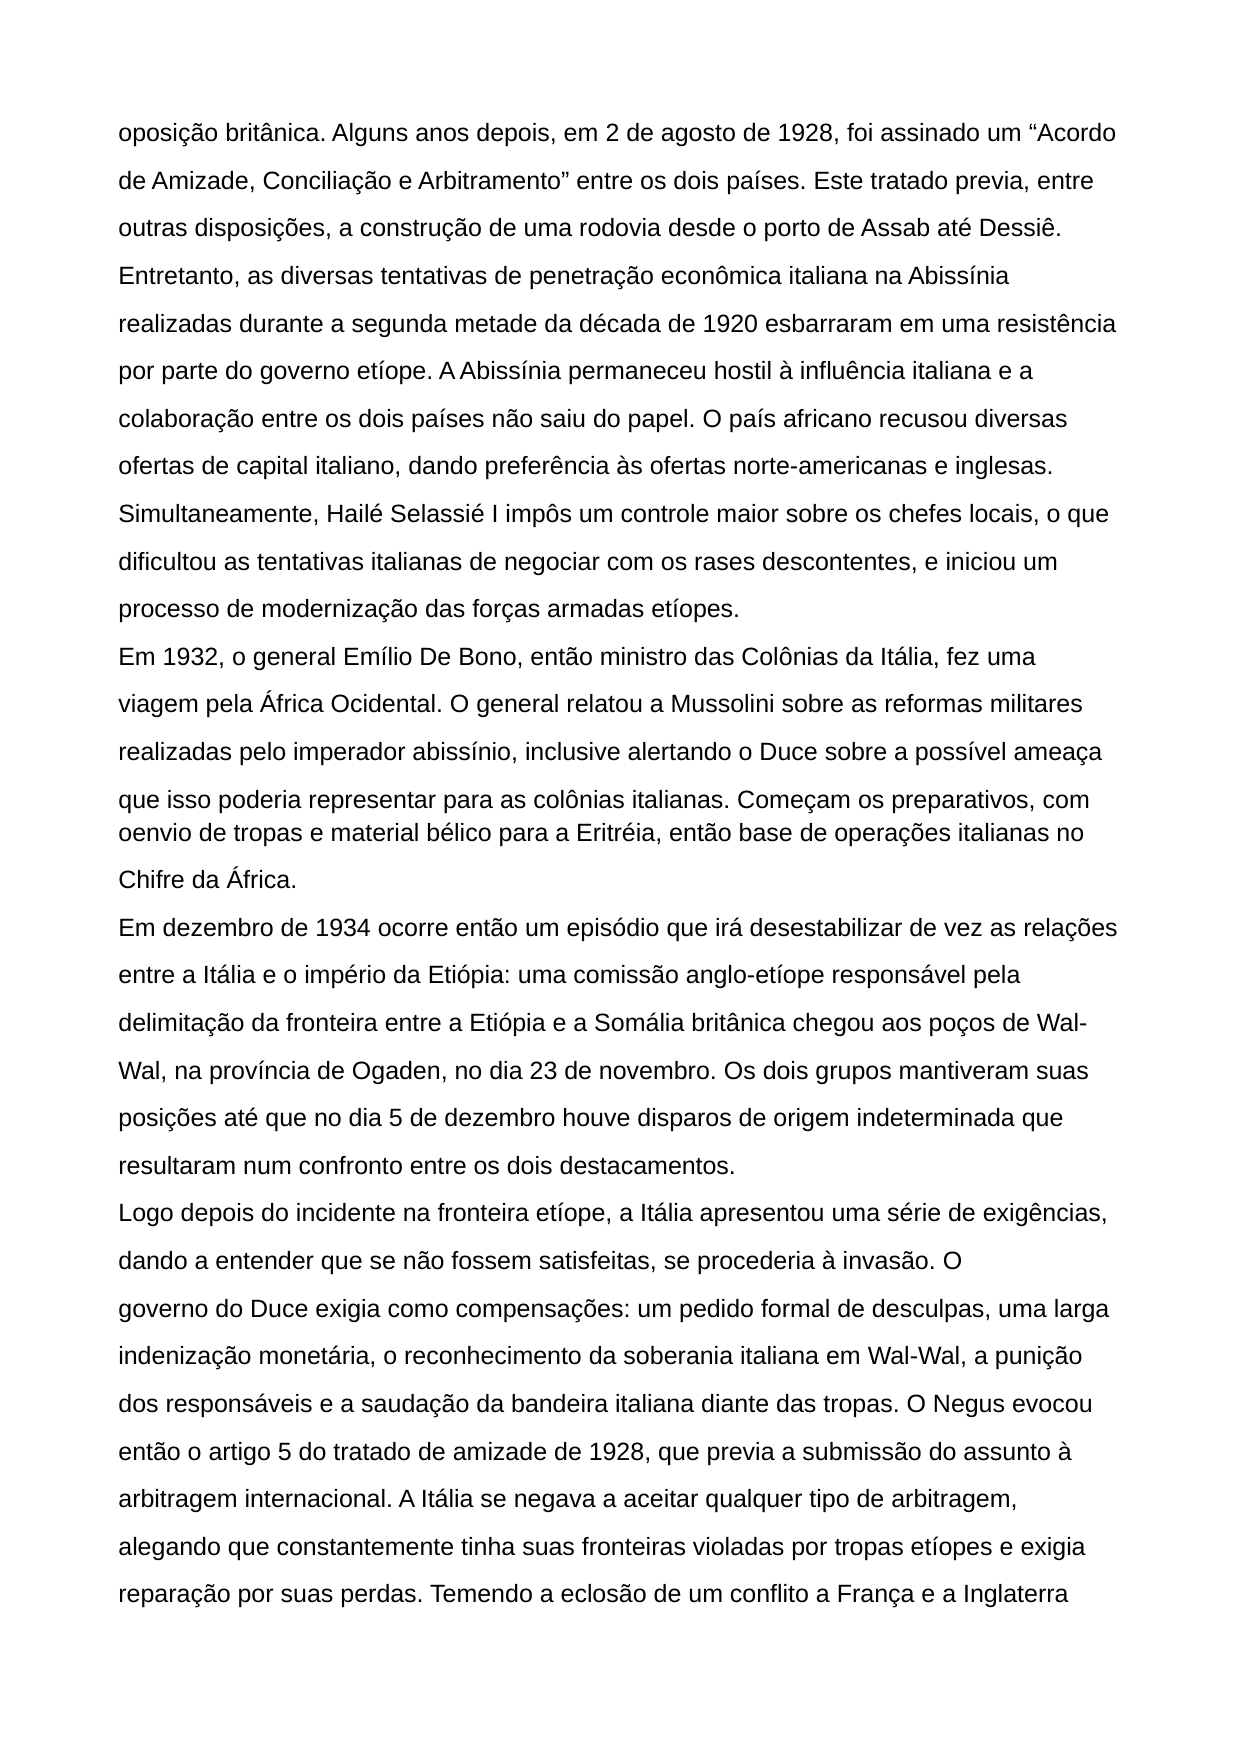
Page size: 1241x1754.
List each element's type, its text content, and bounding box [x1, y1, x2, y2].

subtitle resultaram num confronto entre os dois destacamentos. [118, 1151, 1122, 1179]
subtitle delimitação da fronteira entre a Etiópia e a Somália britânica chegou aos poços de Wal- [118, 1008, 1122, 1037]
subtitle Em dezembro de 1934 ocorre então um episódio que irá desestabilizar de vez as relações [118, 913, 1122, 942]
subtitle dificultou as tentativas italianas de negociar com os rases descontentes, e iniciou um [118, 547, 1122, 575]
subtitle Chifre da África. [118, 865, 1122, 894]
subtitle entre a Itália e o império da Etiópia: uma comissão anglo-etíope responsável pela [118, 960, 1122, 989]
subtitle arbitragem internacional. A Itália se negava a aceitar qualquer tipo de arbitragem, [118, 1484, 1122, 1513]
subtitle Entretanto, as diversas tentativas de penetração econômica italiana na Abissínia [118, 261, 1122, 290]
subtitle dos responsáveis e a saudação da bandeira italiana diante das tropas. O Negus evocou [118, 1389, 1122, 1418]
subtitle Simultaneamente, Hailé Selassié I impôs um controle maior sobre os chefes locais, o que [118, 499, 1122, 528]
subtitle por parte do governo etíope. A Abissínia permaneceu hostil à influência italiana e a [118, 356, 1122, 385]
subtitle indenização monetária, o reconhecimento da soberania italiana em Wal-Wal, a punição [118, 1341, 1122, 1370]
subtitle viagem pela África Ocidental. O general relatou a Mussolini sobre as reformas militares [118, 689, 1122, 718]
subtitle alegando que constantemente tinha suas fronteiras violadas por tropas etíopes e exigia [118, 1532, 1122, 1560]
subtitle realizadas durante a segunda metade da década de 1920 esbarraram em uma resistência [118, 308, 1122, 337]
subtitle realizadas pelo imperador abissínio, inclusive alertando o Duce sobre a possível ameaça [118, 737, 1122, 766]
subtitle que isso poderia representar para as colônias italianas. Começam os preparativos, com oenvio de tropas e material bélico para a Eritréia, então base de operações italianas no [118, 784, 1122, 846]
subtitle processo de modernização das forças armadas etíopes. [118, 594, 1122, 623]
subtitle dando a entender que se não fossem satisfeitas, se procederia à invasão. O [118, 1246, 1122, 1275]
subtitle oposição britânica. Alguns anos depois, em 2 de agosto de 1928, foi assinado um “Acordo [118, 118, 1122, 147]
subtitle Wal, na província de Ogaden, no dia 23 de novembro. Os dois grupos mantiveram suas [118, 1056, 1122, 1084]
subtitle outras disposições, a construção de uma rodovia desde o porto de Assab até Dessiê. [118, 213, 1122, 242]
subtitle Em 1932, o general Emílio De Bono, então ministro das Colônias da Itália, fez uma [118, 642, 1122, 671]
subtitle Logo depois do incidente na fronteira etíope, a Itália apresentou uma série de exigências, [118, 1198, 1122, 1227]
subtitle reparação por suas perdas. Temendo a eclosão de um conflito a França e a Inglaterra [118, 1579, 1122, 1608]
subtitle posições até que no dia 5 de dezembro houve disparos de origem indeterminada que [118, 1103, 1122, 1132]
subtitle então o artigo 5 do tratado de amizade de 1928, que previa a submissão do assunto à [118, 1436, 1122, 1465]
subtitle de Amizade, Conciliação e Arbitramento” entre os dois países. Este tratado previa, entre [118, 166, 1122, 194]
subtitle colaboração entre os dois países não saiu do papel. O país africano recusou diversas [118, 404, 1122, 432]
subtitle ofertas de capital italiano, dando preferência às ofertas norte-americanas e inglesas. [118, 451, 1122, 480]
subtitle governo do Duce exigia como compensações: um pedido formal de desculpas, uma larga [118, 1294, 1122, 1322]
